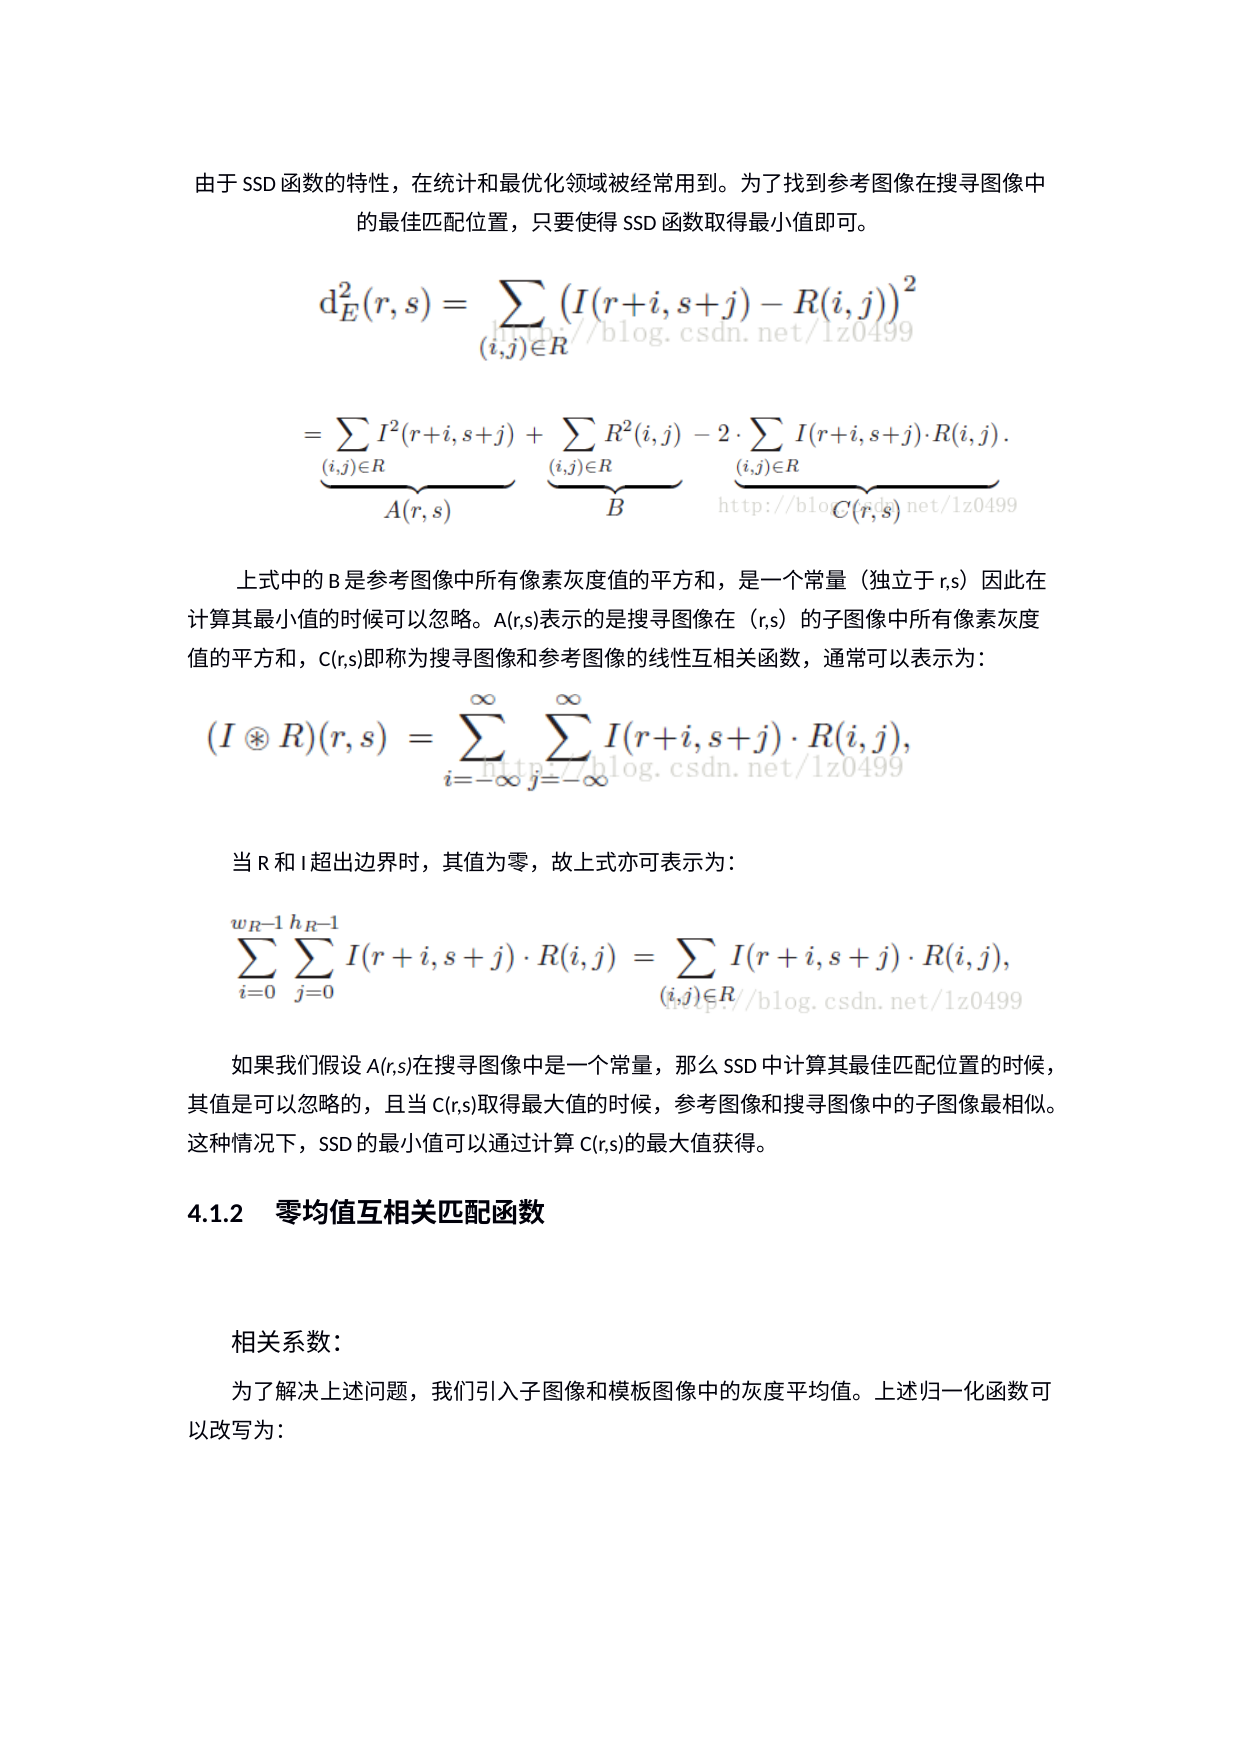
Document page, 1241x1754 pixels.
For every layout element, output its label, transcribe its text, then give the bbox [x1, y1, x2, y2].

text 如果我们假设A(r,s)在搜寻图像中是一个常量，那么SSD中计算其最佳匹配位置的时候，其值是可以忽略的，且当C(r,s)取得最大值的时候，参考图像和搜寻图像中的子图像最相似。这种情况下，SSD的最小值可以通过计算C(r,s)的最大值获得。 [187, 1043, 1053, 1154]
picture [209, 413, 1031, 528]
text 上式中的B是参考图像中所有像素灰度值的平方和，是一个常量（独立于r,s）因此在计算其最小值的时候可以忽略。A(r,s)表示的是搜寻图像在（r,s）的子图像中所有像素灰度值的平方和，C(r,s)即称为搜寻图像和参考图像的线性互相关函数，通常可以表示为： [187, 559, 1053, 669]
text 相关系数： [187, 1305, 1053, 1370]
text 当R 和I超出边界时，其值为零，故上式亦可表示为： [187, 840, 1053, 873]
text 为了解决上述问题，我们引入子图像和模板图像中的灰度平均值。上述归一化函数可以改写为： [187, 1370, 1053, 1441]
text 由于SSD函数的特性，在统计和最优化领域被经常用到。为了找到参考图像在搜寻图像中的最佳匹配位置，只要使得SSD函数取得最小值即可。 [187, 162, 1053, 389]
picture [202, 897, 1039, 1028]
text 4.1.2 零均值互相关匹配函数 [187, 1175, 1053, 1240]
picture [192, 694, 923, 799]
picture [307, 263, 933, 364]
